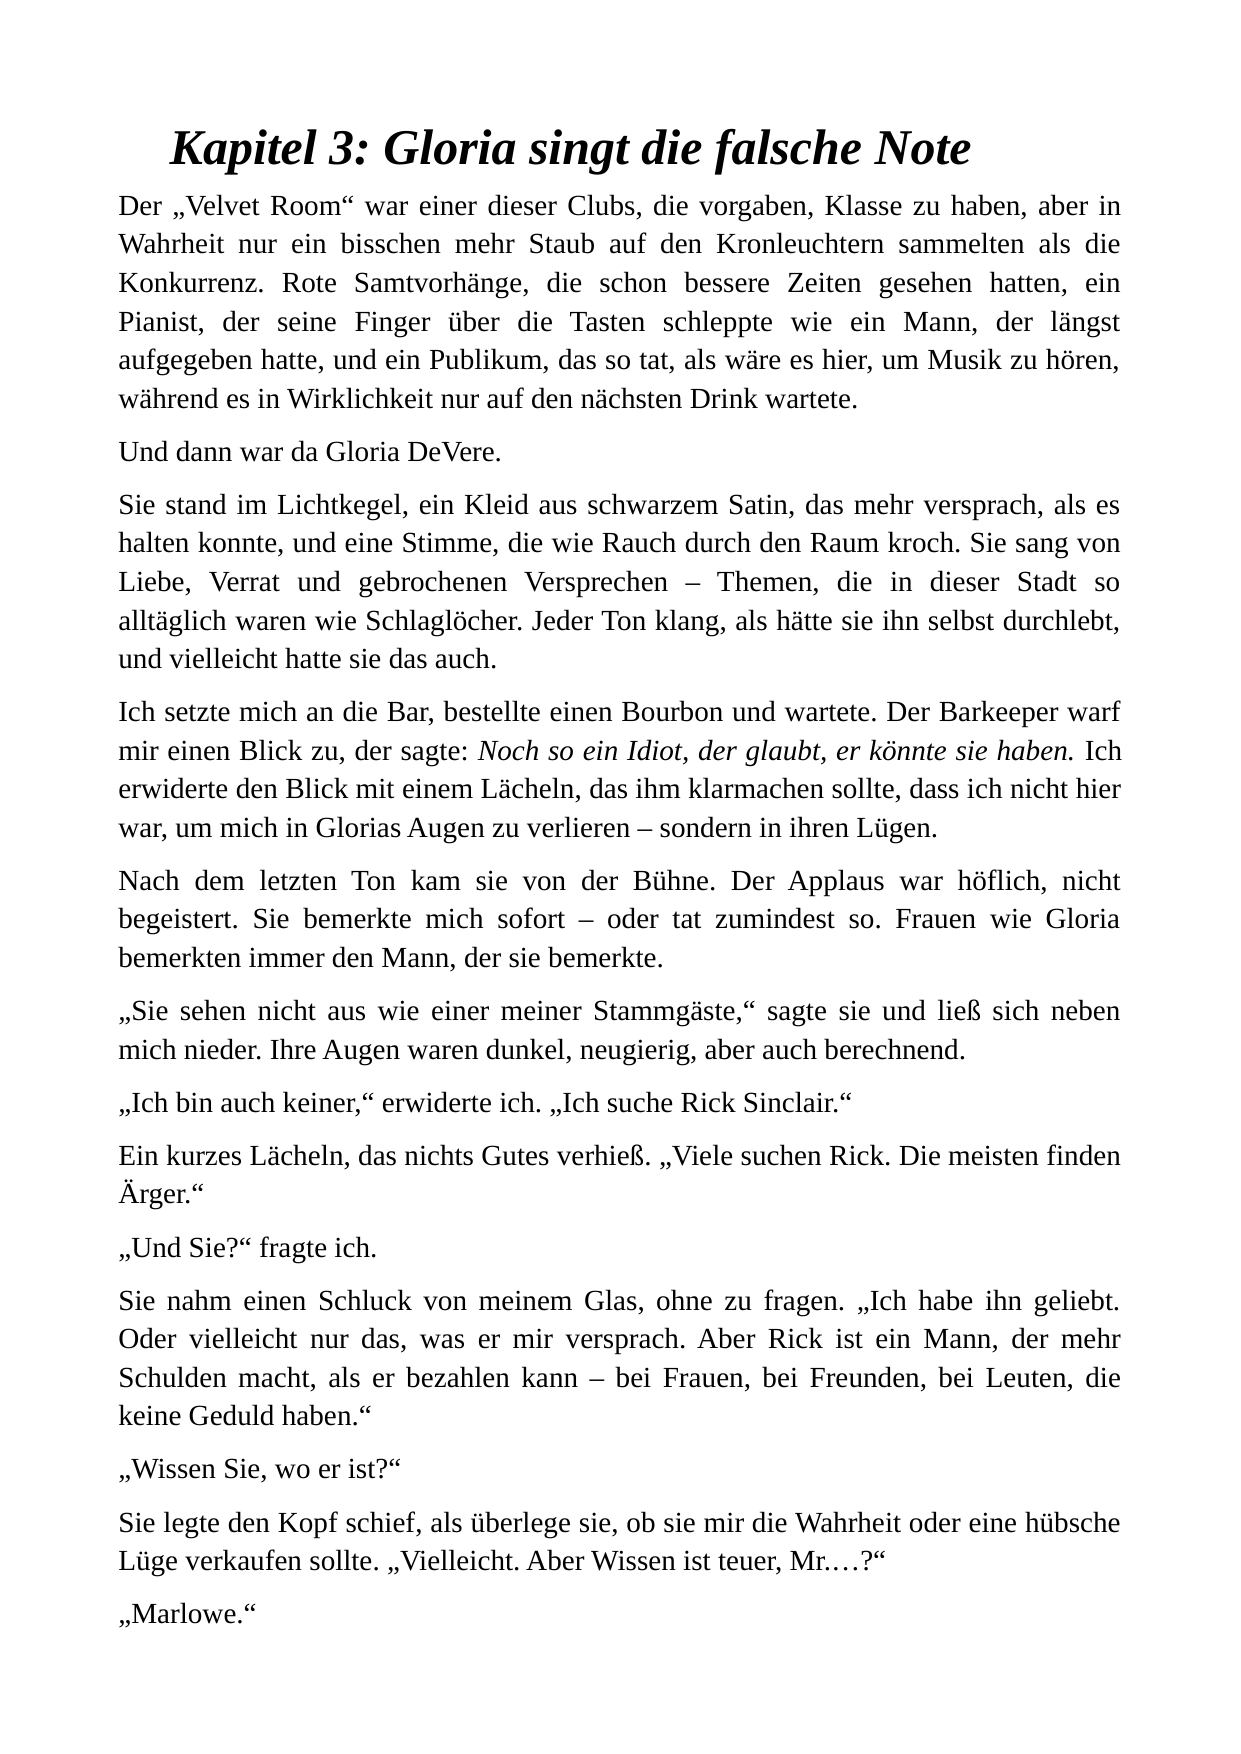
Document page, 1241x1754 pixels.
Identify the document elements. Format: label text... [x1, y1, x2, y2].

text Ich setzte mich an die Bar, bestellte einen Bourbon und wartete. Der Barkeeper warf mir einen Blick zu, der sagte: Noch so ein Idiot, der glaubt, er könnte sie haben. Ich erwiderte den Blick mit einem Lächeln, das ihm klarmachen sollte, dass ich nicht hier war, um mich in Glorias Augen zu verlieren – sondern in ihren Lügen. [118, 694, 1122, 843]
text Nach dem letzten Ton kam sie von der Bühne. Der Applaus war höflich, nicht begeistert. Sie bemerkte mich sofort – oder tat zumindest so. Frauen wie Gloria bemerkten immer den Mann, der sie bemerkte. [118, 863, 1122, 974]
text Sie nahm einen Schluck von meinem Glas, ohne zu fragen. „Ich habe ihn geliebt. Oder vielleicht nur das, was er mir versprach. Aber Rick ist ein Mann, der mehr Schulden macht, als er bezahlen kann – bei Frauen, bei Freunden, bei Leuten, die keine Geduld haben.“ [118, 1283, 1122, 1432]
text „Marlowe.“ [118, 1596, 1122, 1630]
subtitle 📖 Kapitel 3: Gloria singt die falsche Note [118, 118, 1122, 176]
text „Wissen Sie, wo er ist?“ [118, 1452, 1122, 1485]
text Sie legte den Kopf schief, als überlege sie, ob sie mir die Wahrheit oder eine hübsche Lüge verkaufen sollte. „Vielleicht. Aber Wissen ist teuer, Mr.…?“ [118, 1505, 1122, 1577]
text „Und Sie?“ fragte ich. [118, 1230, 1122, 1263]
text Ein kurzes Lächeln, das nichts Gutes verhieß. „Viele suchen Rick. Die meisten finden Ärger.“ [118, 1138, 1122, 1210]
text Sie stand im Lichtkegel, ein Kleid aus schwarzem Satin, das mehr versprach, als es halten konnte, und eine Stimme, die wie Rauch durch den Raum kroch. Sie sang von Liebe, Verrat und gebrochenen Versprechen – Themen, die in dieser Stadt so alltäglich waren wie Schlaglöcher. Jeder Ton klang, als hätte sie ihn selbst durchlebt, und vielleicht hatte sie das auch. [118, 487, 1122, 675]
text Der „Velvet Room“ war einer dieser Clubs, die vorgaben, Klasse zu haben, aber in Wahrheit nur ein bisschen mehr Staub auf den Kronleuchtern sammelten als die Konkurrenz. Rote Samtvorhänge, die schon bessere Zeiten gesehen hatten, ein Pianist, der seine Finger über die Tasten schleppte wie ein Mann, der längst aufgegeben hatte, und ein Publikum, das so tat, als wäre es hier, um Musik zu hören, während es in Wirklichkeit nur auf den nächsten Drink wartete. [118, 188, 1122, 414]
text Und dann war da Gloria DeVere. [118, 434, 1122, 467]
text „Ich bin auch keiner,“ erwiderte ich. „Ich suche Rick Sinclair.“ [118, 1085, 1122, 1118]
text „Sie sehen nicht aus wie einer meiner Stammgäste,“ sagte sie und ließ sich neben mich nieder. Ihre Augen waren dunkel, neugierig, aber auch berechnend. [118, 993, 1122, 1065]
